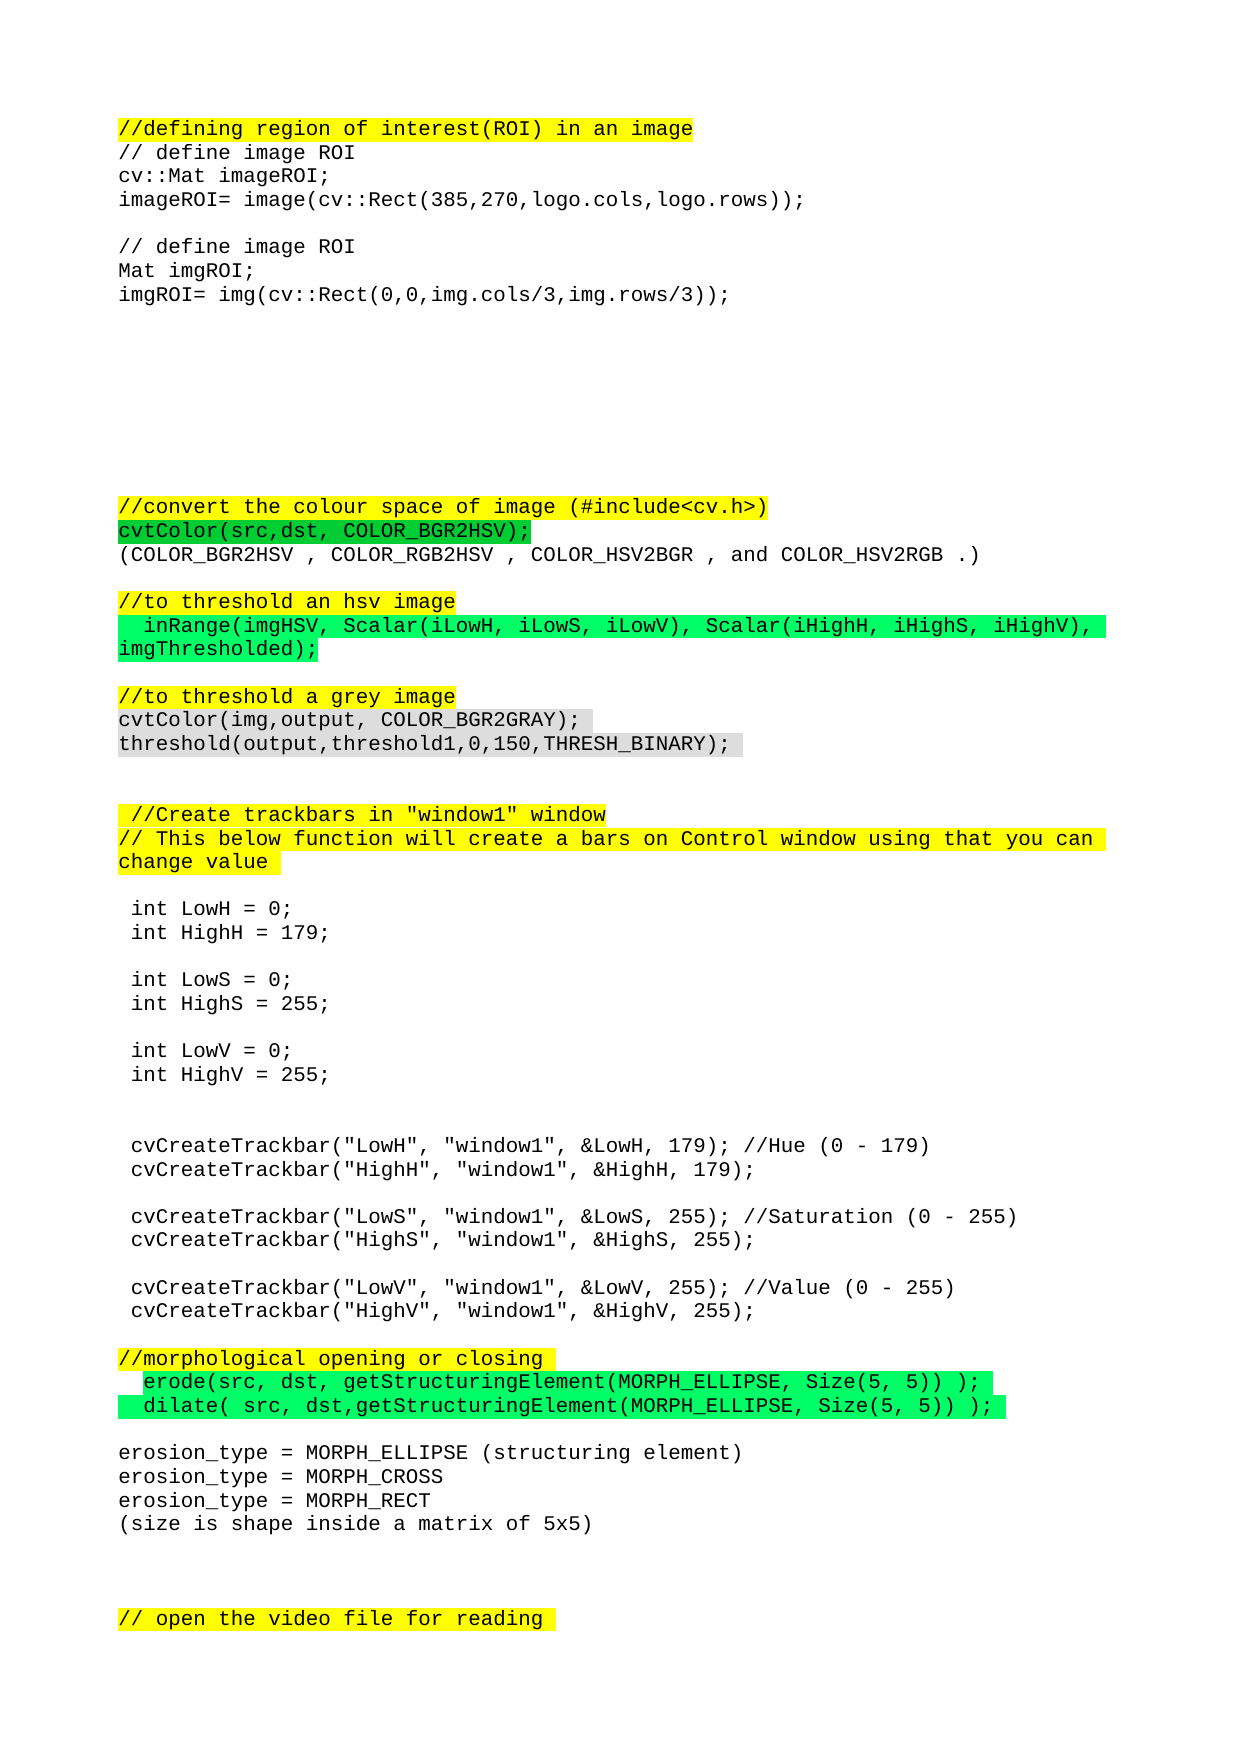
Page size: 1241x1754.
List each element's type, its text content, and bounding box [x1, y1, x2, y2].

text //to threshold a grey image [118, 686, 1122, 709]
text int HighH = 179; [118, 922, 1122, 946]
text int HighV = 255; [118, 1064, 1122, 1088]
text cvtColor(img,output, COLOR_BGR2GRAY); [118, 709, 1122, 733]
text //convert the colour space of image (#include<cv.h>) [118, 496, 1122, 520]
text // open the video file for reading [118, 1608, 1122, 1631]
text (size is shape inside a matrix of 5x5) [118, 1513, 1122, 1537]
text erosion_type = MORPH_CROSS [118, 1466, 1122, 1489]
text cvCreateTrackbar("HighV", "window1", &HighV, 255); [118, 1300, 1122, 1324]
text imgROI= img(cv::Rect(0,0,img.cols/3,img.rows/3)); [118, 284, 1122, 307]
text erosion_type = MORPH_ELLIPSE (structuring element) [118, 1442, 1122, 1466]
text Mat imgROI; [118, 260, 1122, 284]
text imageROI= image(cv::Rect(385,270,logo.cols,logo.rows)); [118, 189, 1122, 213]
text cvCreateTrackbar("HighH", "window1", &HighH, 179); [118, 1158, 1122, 1182]
text //to threshold an hsv image [118, 591, 1122, 615]
text inRange(imgHSV, Scalar(iLowH, iLowS, iLowV), Scalar(iHighH, iHighS, iHighV), imgThresholded); [118, 615, 1122, 662]
text threshold(output,threshold1,0,150,THRESH_BINARY); [118, 733, 1122, 757]
text //Create trackbars in "window1" window [118, 804, 1122, 827]
text //defining region of interest(ROI) in an image [118, 118, 1122, 142]
text cvtColor(src,dst, COLOR_BGR2HSV); [118, 520, 1122, 544]
text // define image ROI [118, 142, 1122, 165]
text int LowV = 0; [118, 1040, 1122, 1064]
text int LowH = 0; [118, 898, 1122, 922]
text // This below function will create a bars on Control window using that you can change value [118, 827, 1122, 875]
text //morphological opening or closing [118, 1348, 1122, 1371]
text cvCreateTrackbar("LowS", "window1", &LowS, 255); //Saturation (0 - 255) [118, 1206, 1122, 1229]
text cvCreateTrackbar("LowV", "window1", &LowV, 255); //Value (0 - 255) [118, 1277, 1122, 1300]
text cv::Mat imageROI; [118, 165, 1122, 189]
text (COLOR_BGR2HSV , COLOR_RGB2HSV , COLOR_HSV2BGR , and COLOR_HSV2RGB .) [118, 544, 1122, 567]
text cvCreateTrackbar("LowH", "window1", &LowH, 179); //Hue (0 - 179) [118, 1135, 1122, 1158]
text erode(src, dst, getStructuringElement(MORPH_ELLIPSE, Size(5, 5)) ); [118, 1371, 1122, 1395]
text dilate( src, dst,getStructuringElement(MORPH_ELLIPSE, Size(5, 5)) ); [118, 1395, 1122, 1419]
text int LowS = 0; [118, 969, 1122, 993]
text erosion_type = MORPH_RECT [118, 1489, 1122, 1513]
text int HighS = 255; [118, 993, 1122, 1017]
text // define image ROI [118, 236, 1122, 260]
text cvCreateTrackbar("HighS", "window1", &HighS, 255); [118, 1229, 1122, 1253]
